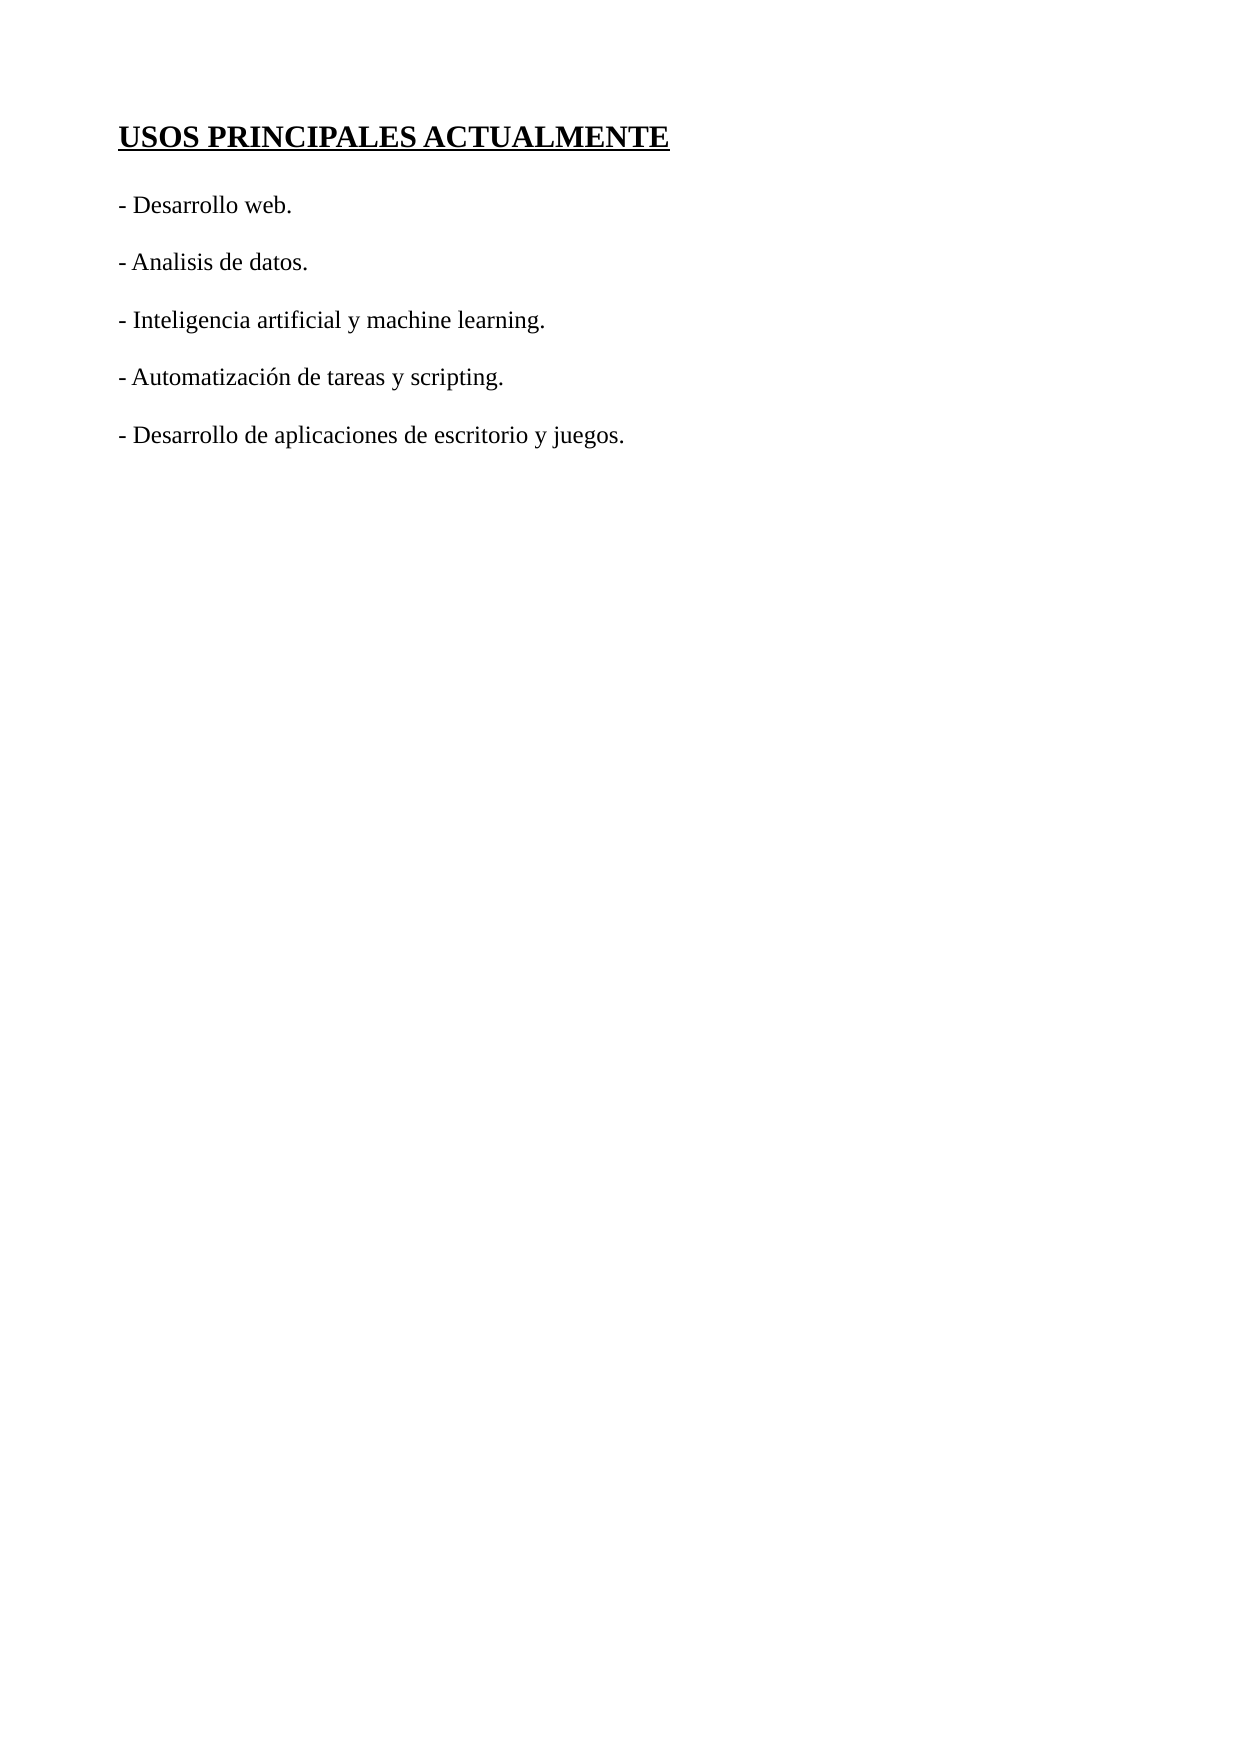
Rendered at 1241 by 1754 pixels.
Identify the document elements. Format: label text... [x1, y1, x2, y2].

text - Analisis de datos. [118, 247, 1122, 276]
text - Desarrollo de aplicaciones de escritorio y juegos. [118, 420, 1122, 449]
text - Automatización de tareas y scripting. [118, 362, 1122, 391]
text USOS PRINCIPALES ACTUALMENTE [118, 118, 1122, 154]
text - Desarrollo web. [118, 190, 1122, 219]
text - Inteligencia artificial y machine learning. [118, 305, 1122, 334]
